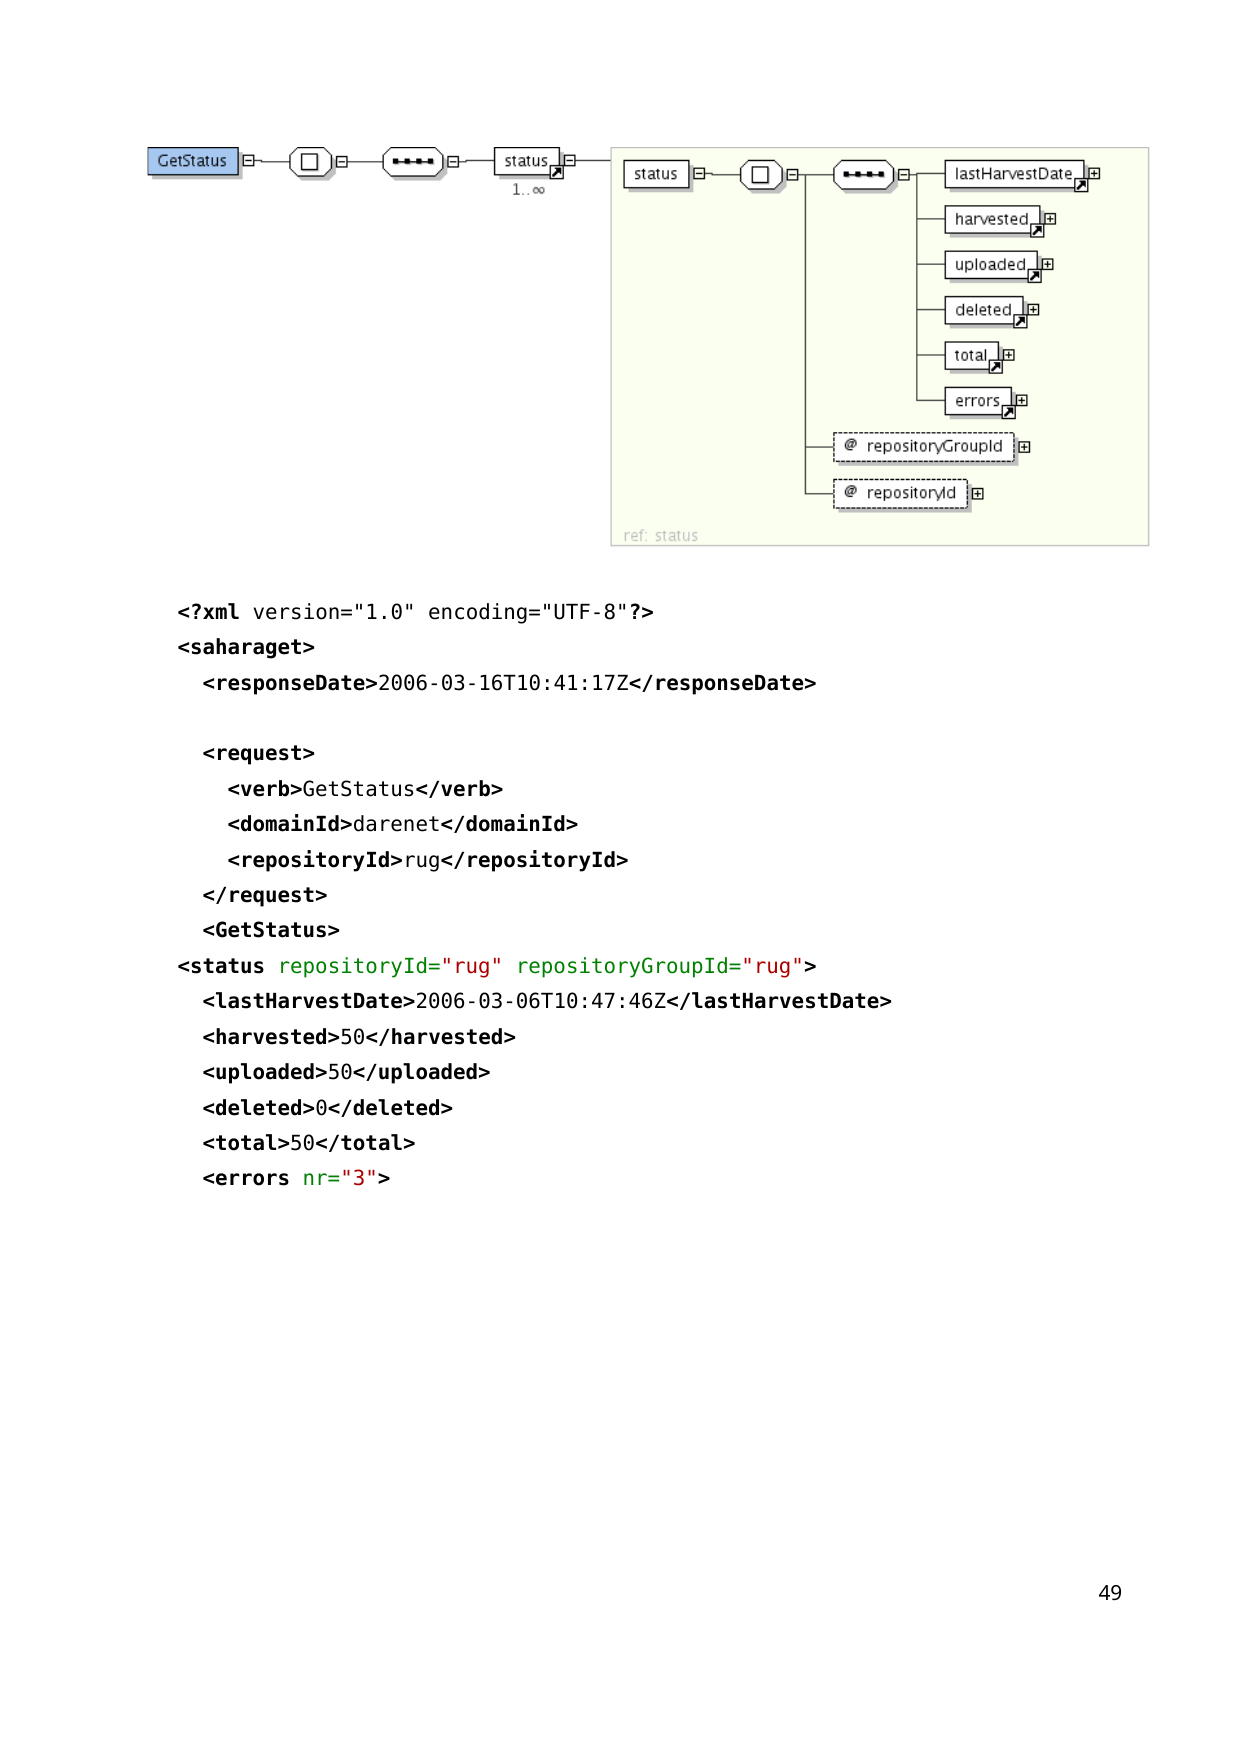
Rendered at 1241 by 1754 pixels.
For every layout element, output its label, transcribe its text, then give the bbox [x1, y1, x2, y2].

text <repositoryId>rug</repositoryId> [177, 837, 1122, 872]
text <responseDate>2006-03-16T10:41:17Z</responseDate> [177, 659, 1122, 695]
text <deleted>0</deleted> [177, 1084, 1122, 1120]
text <harvested>50</harvested> [177, 1014, 1122, 1049]
picture [147, 147, 1152, 549]
text <saharaget> [177, 624, 1122, 659]
text <errors nr="3"> [177, 1155, 1122, 1191]
text <lastHarvestDate>2006-03-06T10:47:46Z</lastHarvestDate> [177, 978, 1122, 1014]
text <uploaded>50</uploaded> [177, 1049, 1122, 1084]
text <?xml version="1.0" encoding="UTF-8"?> [177, 589, 1122, 624]
text </request> [177, 872, 1122, 907]
text <GetStatus> [177, 907, 1122, 943]
text <request> [177, 730, 1122, 766]
text <verb>GetStatus</verb> [177, 766, 1122, 801]
text <status repositoryId="rug" repositoryGroupId="rug"> [177, 943, 1122, 978]
text <total>50</total> [177, 1120, 1122, 1155]
text <domainId>darenet</domainId> [177, 801, 1122, 837]
